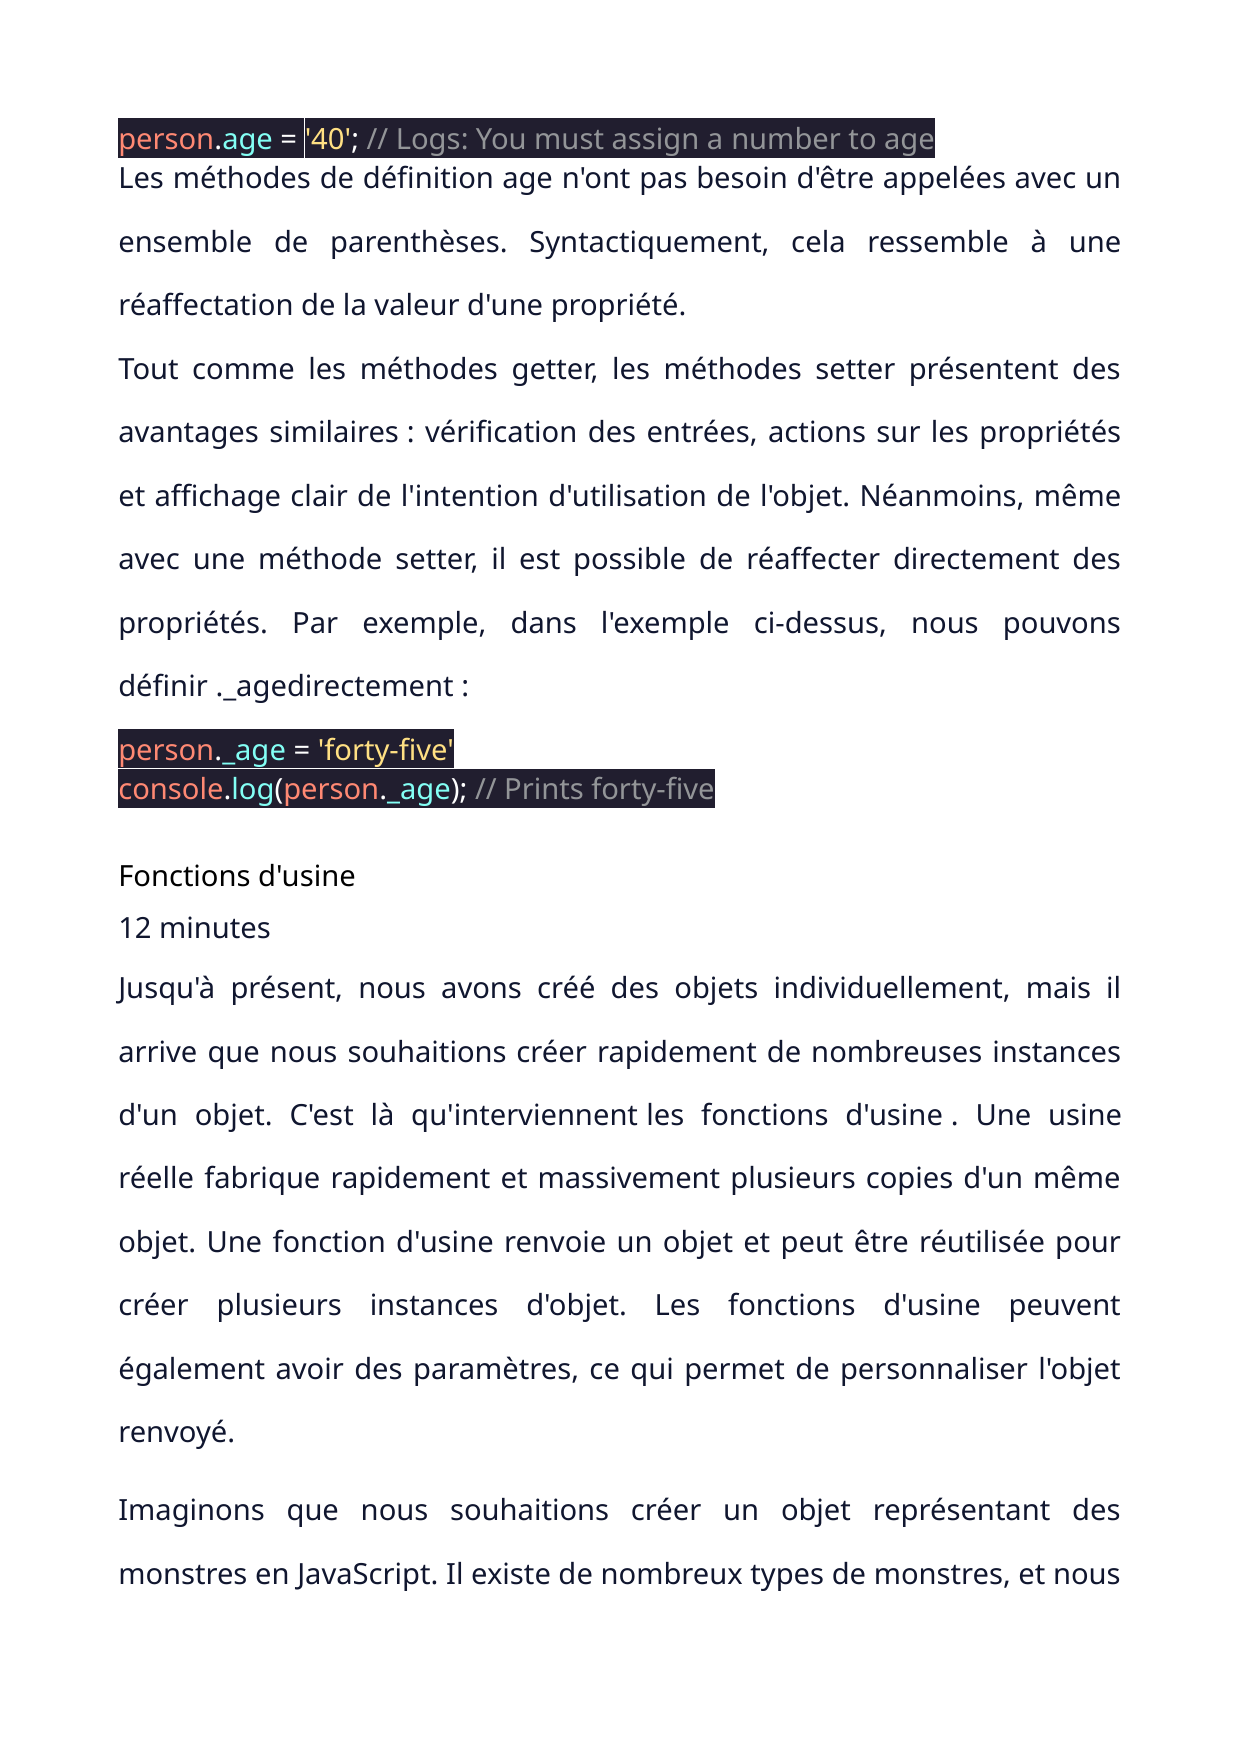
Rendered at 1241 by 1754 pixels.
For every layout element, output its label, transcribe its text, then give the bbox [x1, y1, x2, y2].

text Imaginons que nous souhaitions créer un objet représentant des monstres en JavaScript. Il existe de nombreux types de monstres, et nous [118, 1489, 1122, 1593]
text 12 minutes [118, 907, 1122, 947]
text person.age = '40'; // Logs: You must assign a number to age [118, 118, 1122, 158]
text Les méthodes de définition age n'ont pas besoin d'être appelées avec un ensemble de parenthèses. Syntactiquement, cela ressemble à une réaffectation de la valeur d'une propriété. [118, 158, 1122, 324]
text person._age = 'forty-five' [118, 729, 1122, 768]
text Jusqu'à présent, nous avons créé des objets individuellement, mais il arrive que nous souhaitions créer rapidement de nombreuses instances d'un objet. C'est là qu'interviennent les fonctions d'usine . Une usine réelle fabrique rapidement et massivement plusieurs copies d'un même objet. Une fonction d'usine renvoie un objet et peut être réutilisée pour créer plusieurs instances d'objet. Les fonctions d'usine peuvent également avoir des paramètres, ce qui permet de personnaliser l'objet renvoyé. [118, 967, 1122, 1451]
text Tout comme les méthodes getter, les méthodes setter présentent des avantages similaires : vérification des entrées, actions sur les propriétés et affichage clair de l'intention d'utilisation de l'objet. Néanmoins, même avec une méthode setter, il est possible de réaffecter directement des propriétés. Par exemple, dans l'exemple ci-dessus, nous pouvons définir ._agedirectement : [118, 348, 1122, 705]
text console.log(person._age); // Prints forty-five [118, 768, 1122, 808]
subtitle Fonctions d'usine [118, 856, 1122, 895]
